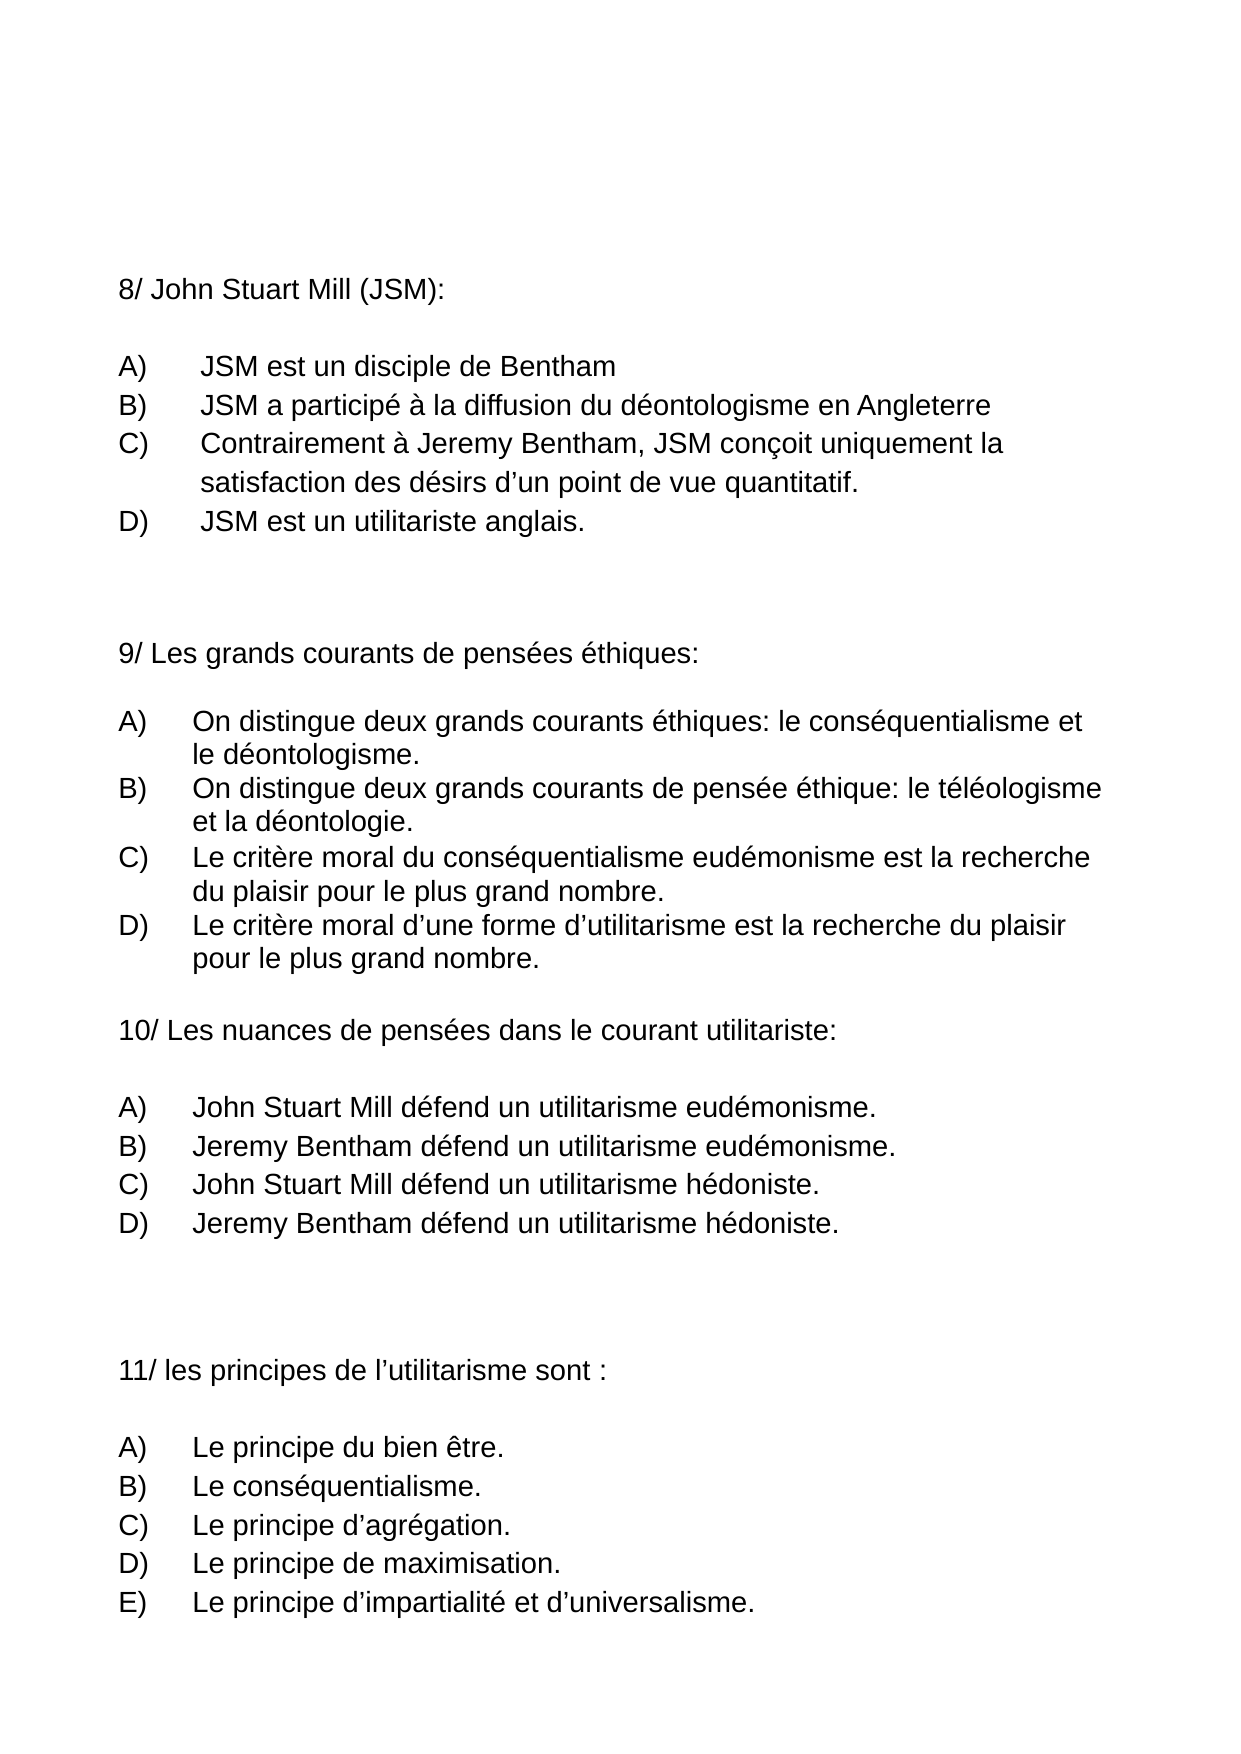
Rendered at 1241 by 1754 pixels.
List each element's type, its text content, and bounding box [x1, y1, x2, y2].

text 8/ John Stuart Mill (JSM): [118, 272, 1122, 306]
text D) Le critère moral d’une forme d’utilitarisme est la recherche du plaisir pour le plus grand nombre. [118, 907, 1122, 974]
text A) Le principe du bien être. [118, 1430, 1122, 1464]
text B) On distingue deux grands courants de pensée éthique: le téléologisme et la déontologie. [118, 771, 1122, 838]
text C) John Stuart Mill défend un utilitarisme hédoniste. [118, 1167, 1122, 1201]
text A) John Stuart Mill défend un utilitarisme eudémonisme. [118, 1090, 1122, 1124]
text D) JSM est un utilitariste anglais. [118, 503, 1122, 537]
text B) Le conséquentialisme. [118, 1469, 1122, 1502]
text E) Le principe d’impartialité et d’universalisme. [118, 1584, 1122, 1618]
text B) Jeremy Bentham défend un utilitarisme eudémonisme. [118, 1129, 1122, 1162]
text B) JSM a participé à la diffusion du déontologisme en Angleterre [118, 388, 1122, 421]
text C) Le principe d’agrégation. [118, 1507, 1122, 1541]
text 9/ Les grands courants de pensées éthiques: [118, 636, 1122, 670]
text C) Contrairement à Jeremy Bentham, JSM conçoit uniquement la satisfaction des désirs d’un point de vue quantitatif. [118, 426, 1122, 498]
text C) Le critère moral du conséquentialisme eudémonisme est la recherche du plaisir pour le plus grand nombre. [118, 840, 1122, 907]
text D) Le principe de maximisation. [118, 1546, 1122, 1579]
text A) JSM est un disciple de Bentham [118, 349, 1122, 383]
text 10/ Les nuances de pensées dans le courant utilitariste: [118, 1013, 1122, 1047]
text 11/ les principes de l’utilitarisme sont : [118, 1353, 1122, 1387]
text A) On distingue deux grands courants éthiques: le conséquentialisme et le déontologisme. [118, 703, 1122, 771]
text D) Jeremy Bentham défend un utilitarisme hédoniste. [118, 1206, 1122, 1239]
